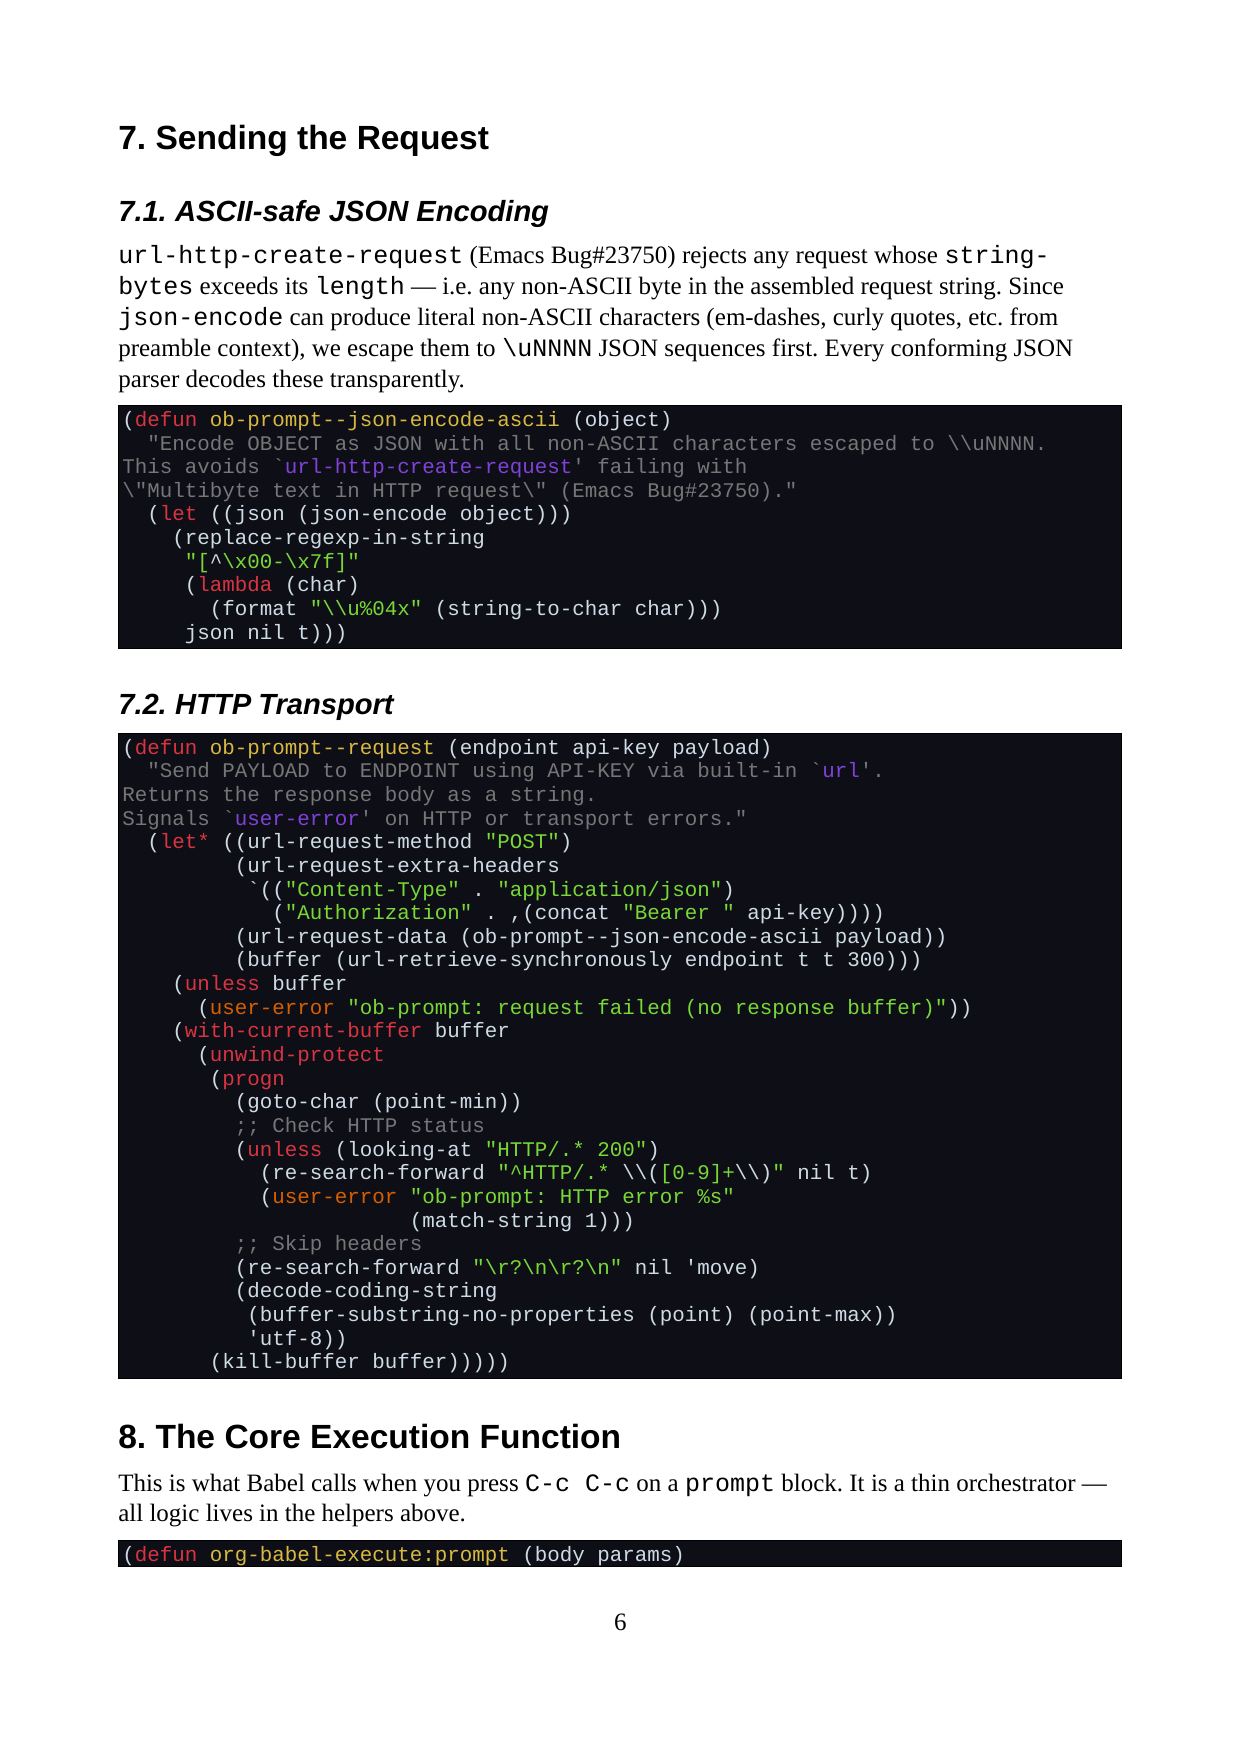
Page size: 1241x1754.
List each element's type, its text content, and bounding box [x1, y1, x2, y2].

text url-http-create-request (Emacs Bug#23750) rejects any request whose string-bytes exceeds its length — i.e. any non-ASCII byte in the assembled request string. Since json-encode can produce literal non-ASCII characters (em-dashes, curly quotes, etc. from preamble context), we escape them to \uNNNN JSON sequences first. Every conforming JSON parser decodes these transparently. [118, 240, 1122, 392]
text Signals `user-error' on HTTP or transport errors." [119, 804, 1121, 827]
text (re-search-forward "\r?\n\r?\n" nil 'move) [119, 1253, 1121, 1277]
text \"Multibyte text in HTTP request\" (Emacs Bug#23750)." [119, 476, 1121, 499]
text (unwind-protect [119, 1040, 1121, 1064]
text (user-error "ob-prompt: request failed (no response buffer)")) [119, 993, 1121, 1016]
text (format "\\u%04x" (string-to-char char))) [119, 594, 1121, 618]
text ("Authorization" . ,(concat "Bearer " api-key)))) [119, 898, 1121, 922]
text This avoids `url-http-create-request' failing with [119, 452, 1121, 476]
text (defun ob-prompt--request (endpoint api-key payload) [119, 734, 1121, 756]
text Returns the response body as a string. [119, 780, 1121, 804]
text ;; Check HTTP status [119, 1111, 1121, 1135]
text (unless buffer [119, 969, 1121, 993]
text (defun org-babel-execute:prompt (body params) [119, 1541, 1121, 1566]
text ;; Skip headers [119, 1229, 1121, 1253]
text (lambda (char) [119, 570, 1121, 594]
text (goto-char (point-min)) [119, 1087, 1121, 1111]
text (let* ((url-request-method "POST") [119, 827, 1121, 851]
text (unless (looking-at "HTTP/.* 200") [119, 1135, 1121, 1158]
text (defun ob-prompt--json-encode-ascii (object) [119, 406, 1121, 428]
text (progn [119, 1064, 1121, 1087]
text (url-request-data (ob-prompt--json-encode-ascii payload)) [119, 922, 1121, 946]
text `(("Content-Type" . "application/json") [119, 874, 1121, 898]
subtitle The Core Execution Function [118, 1416, 1122, 1455]
text (let ((json (json-encode object))) [119, 499, 1121, 523]
text (kill-buffer buffer))))) [119, 1347, 1121, 1378]
text "Encode OBJECT as JSON with all non-ASCII characters escaped to \\uNNNN. [119, 428, 1121, 452]
subtitle HTTP Transport [118, 687, 1122, 720]
text (buffer-substring-no-properties (point) (point-max)) [119, 1300, 1121, 1324]
text (buffer (url-retrieve-synchronously endpoint t t 300))) [119, 946, 1121, 969]
text json nil t))) [119, 618, 1121, 648]
text This is what Babel calls when you press C-c C-c on a prompt block. It is a thin orchestrator — all logic lives in the helpers above. [118, 1468, 1122, 1527]
text "Send PAYLOAD to ENDPOINT using API-KEY via built-in `url'. [119, 756, 1121, 780]
text (replace-regexp-in-string [119, 523, 1121, 547]
text (with-current-buffer buffer [119, 1016, 1121, 1040]
text (re-search-forward "^HTTP/.* \\([0-9]+\\)" nil t) [119, 1158, 1121, 1182]
text (user-error "ob-prompt: HTTP error %s" [119, 1182, 1121, 1206]
text 'utf-8)) [119, 1324, 1121, 1347]
text (match-string 1))) [119, 1206, 1121, 1229]
text "[^\x00-\x7f]" [119, 547, 1121, 570]
subtitle Sending the Request [118, 118, 1122, 157]
text (url-request-extra-headers [119, 851, 1121, 874]
subtitle ASCII-safe JSON Encoding [118, 194, 1122, 228]
text (decode-coding-string [119, 1277, 1121, 1300]
